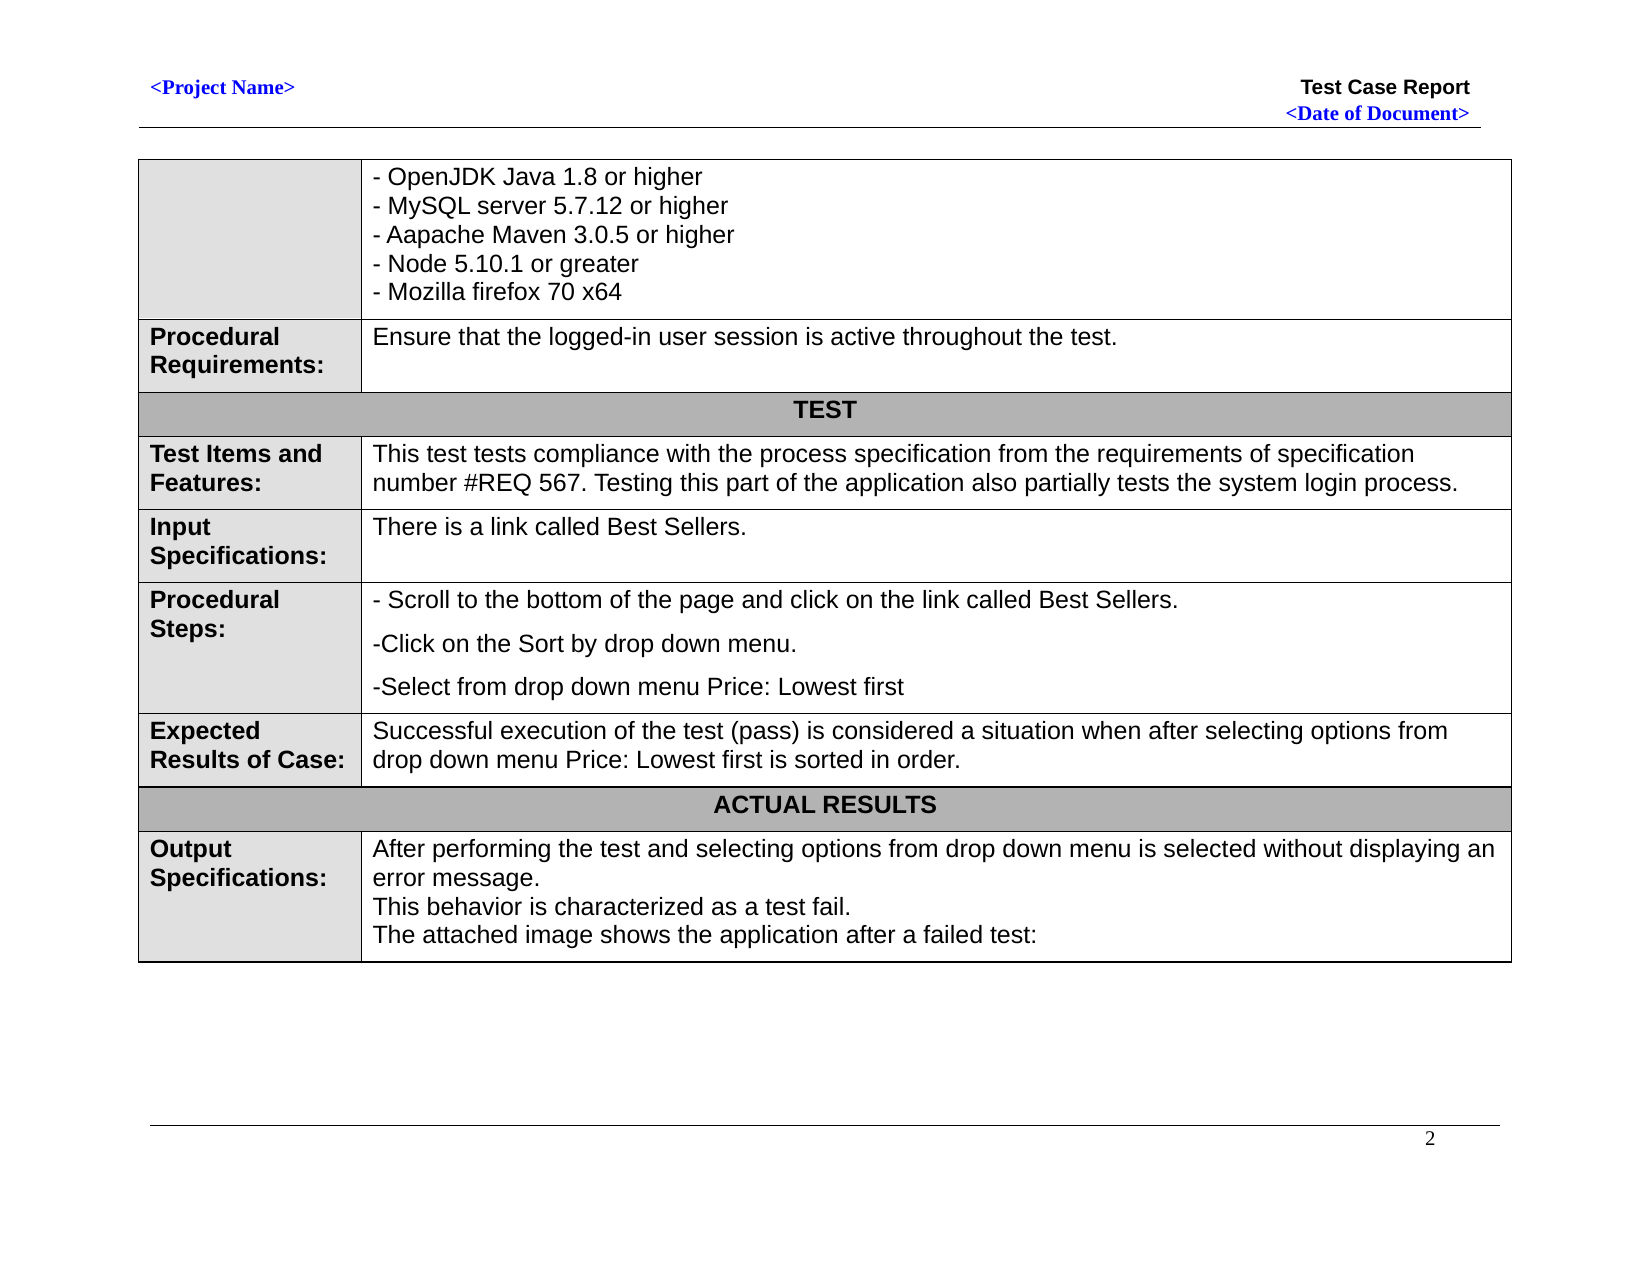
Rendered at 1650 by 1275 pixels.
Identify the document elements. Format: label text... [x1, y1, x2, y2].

table_cell Output Specifications: [139, 832, 361, 961]
table_cell ACTUAL RESULTS [139, 788, 1511, 831]
table_cell Input Specifications: [139, 510, 361, 582]
table_cell TEST [139, 393, 1511, 436]
table_cell - Scroll to the bottom of the page and click on the link called Best Sellers. -Click on the Sort by drop down menu. -Select from drop down menu Price: Lowest first [362, 583, 1511, 713]
table_cell After performing the test and selecting options from drop down menu is selected without displaying an error message. This behavior is characterized as a test fail. The attached image shows the application after a failed test: [362, 832, 1511, 961]
table_cell Procedural Requirements: [139, 320, 361, 392]
table_cell Test Items and Features: [139, 437, 361, 509]
table_cell Successful execution of the test (pass) is considered a situation when after selecting options from drop down menu Price: Lowest first is sorted in order. [362, 714, 1511, 786]
table_cell - OpenJDK Java 1.8 or higher - MySQL server 5.7.12 or higher - Aapache Maven 3.0.5 or higher - Node 5.10.1 or greater - Mozilla firefox 70 x64 [362, 160, 1511, 318]
table_cell There is a link called Best Sellers. [362, 510, 1511, 582]
table_cell Expected Results of Case: [139, 714, 361, 786]
table_cell This test tests compliance with the process specification from the requirements of specification number #REQ 567. Testing this part of the application also partially tests the system login process. [362, 437, 1511, 509]
table_cell Procedural Steps: [139, 583, 361, 713]
table_cell [139, 160, 361, 318]
table_cell Ensure that the logged-in user session is active throughout the test. [362, 320, 1511, 392]
